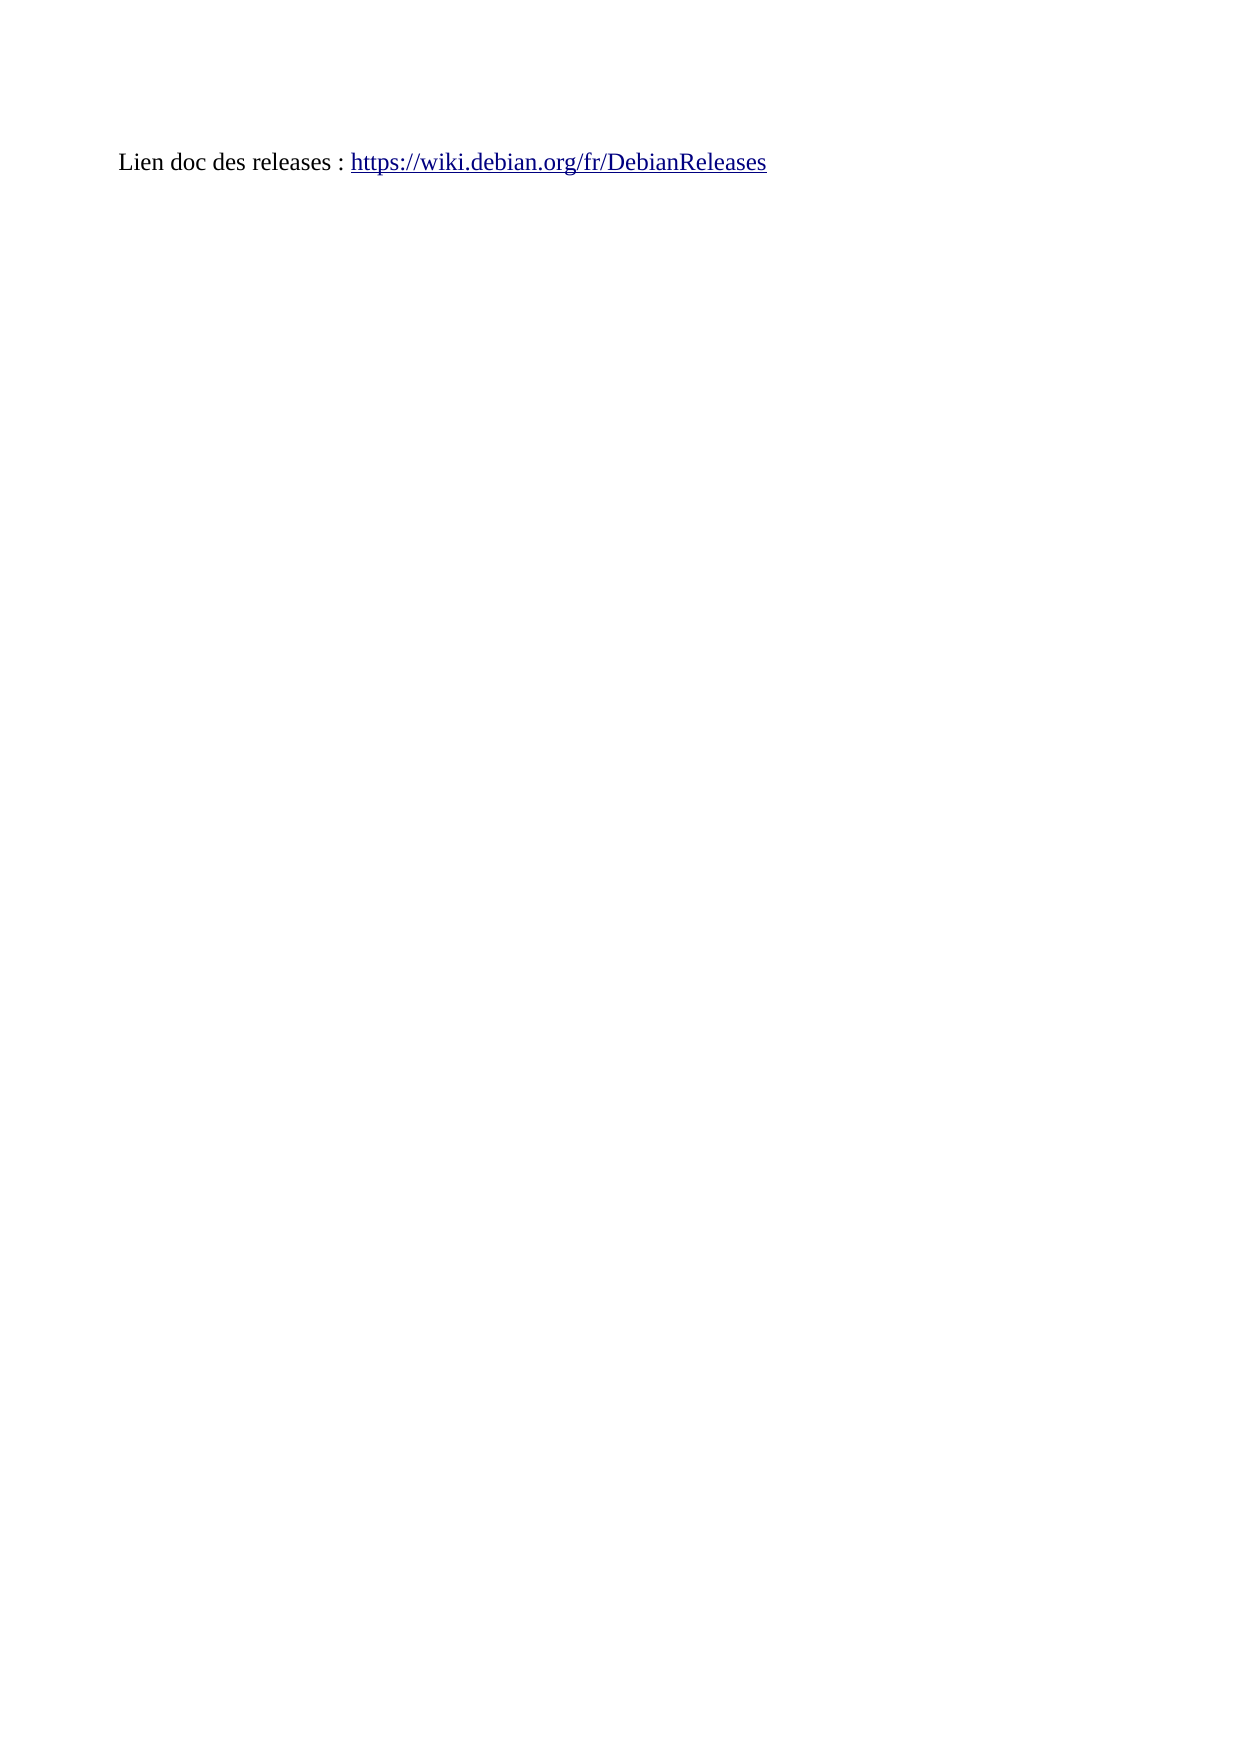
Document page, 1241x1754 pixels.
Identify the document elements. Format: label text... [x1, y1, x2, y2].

text Lien doc des releases : https://wiki.debian.org/fr/DebianReleases [118, 147, 1122, 176]
